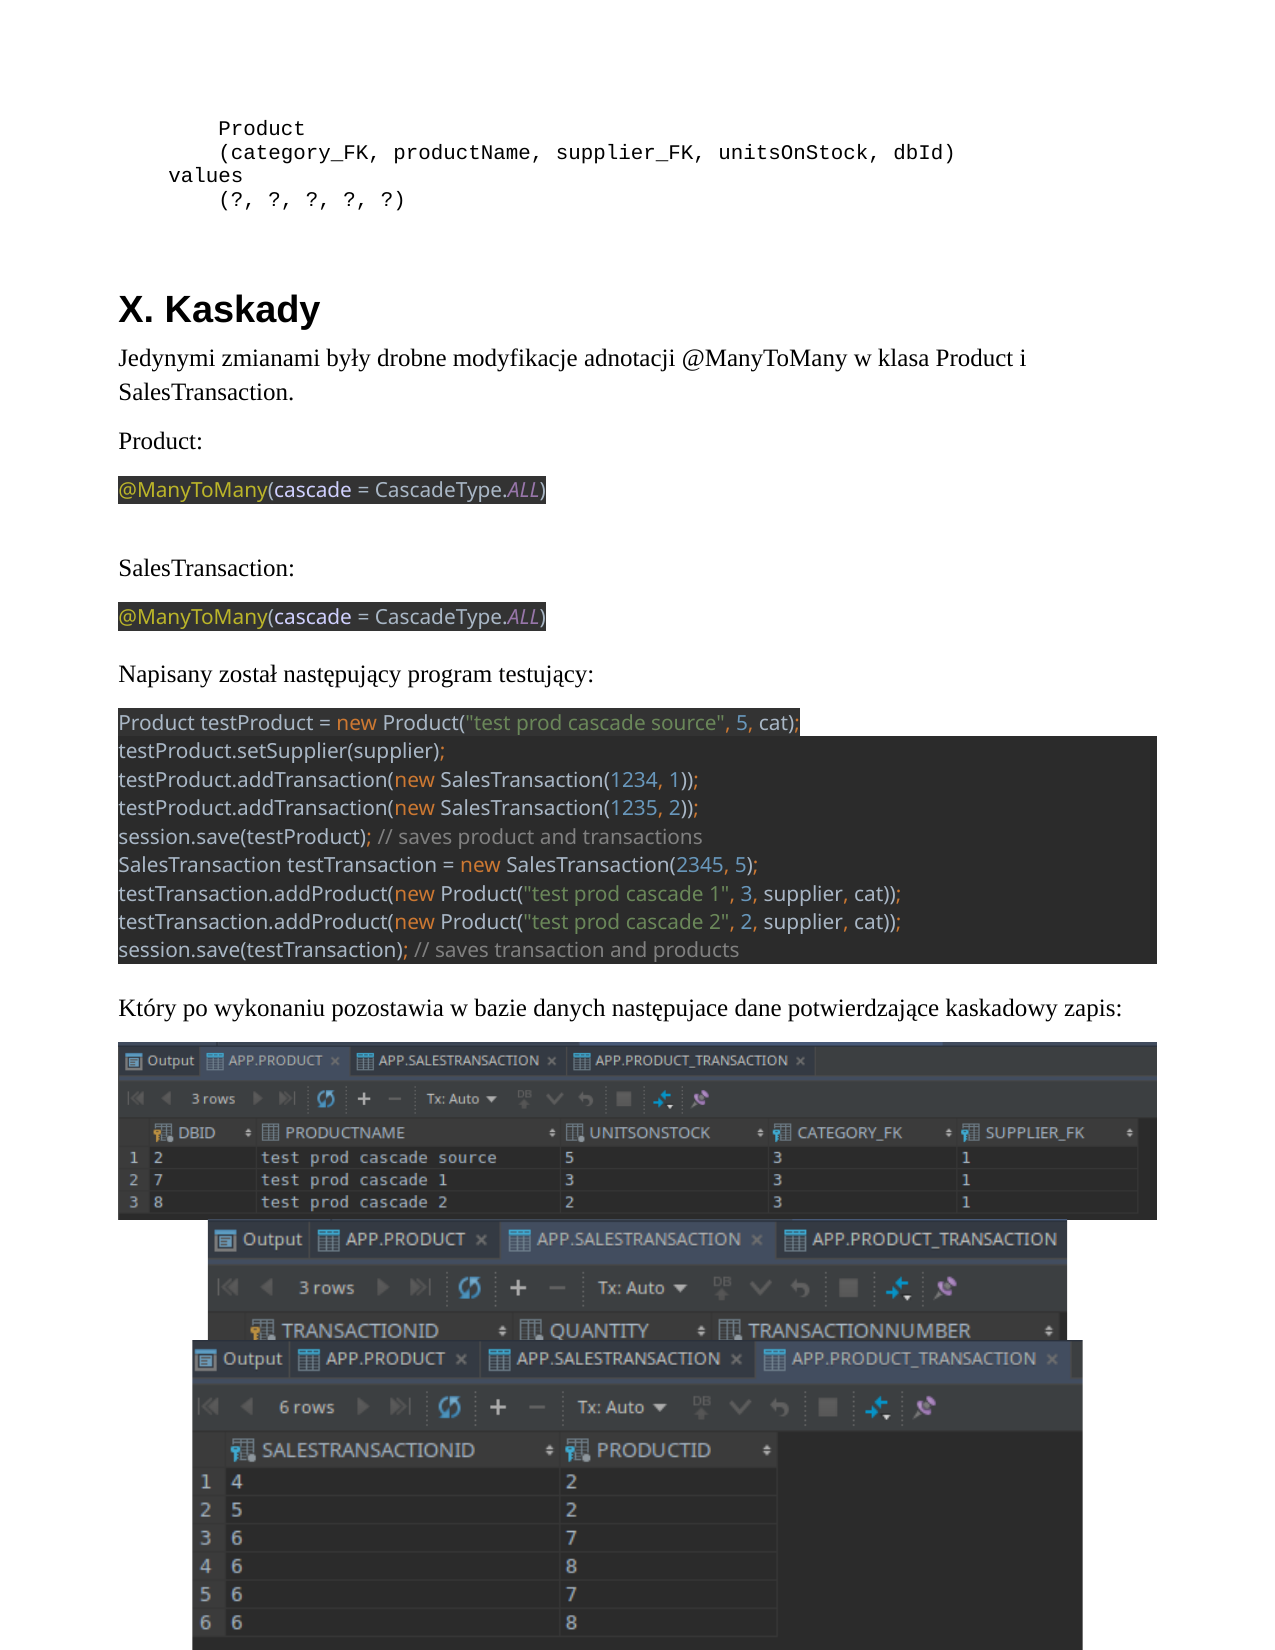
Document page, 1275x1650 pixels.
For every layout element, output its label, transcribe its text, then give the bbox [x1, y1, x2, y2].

text Napisany został następujący program testujący: [118, 659, 1157, 688]
text Product testProduct = new Product("test prod cascade source", 5, cat); [118, 708, 1157, 736]
text testTransaction.addProduct(new Product("test prod cascade 1", 3, supplier, cat)); [118, 879, 1157, 907]
text session.save(testProduct); // saves product and transactions [118, 822, 1157, 850]
subtitle X. Kaskady [118, 287, 1157, 330]
text Który po wykonaniu pozostawia w bazie danych następujace dane potwierdzające kaskadowy zapis: [118, 993, 1157, 1022]
text @ManyToMany(cascade = CascadeType.ALL) [118, 476, 1157, 504]
text values [118, 165, 1157, 189]
text testProduct.addTransaction(new SalesTransaction(1235, 2)); [118, 793, 1157, 822]
text SalesTransaction: [118, 553, 1157, 582]
text testProduct.addTransaction(new SalesTransaction(1234, 1)); [118, 765, 1157, 793]
text SalesTransaction testTransaction = new SalesTransaction(2345, 5); [118, 850, 1157, 879]
text session.save(testTransaction); // saves transaction and products [118, 936, 1157, 964]
text testProduct.setSupplier(supplier); [118, 736, 1157, 765]
text (?, ?, ?, ?, ?) [118, 189, 1157, 213]
text (category_FK, productName, supplier_FK, unitsOnStock, dbId) [118, 142, 1157, 165]
text testTransaction.addProduct(new Product("test prod cascade 2", 2, supplier, cat)); [118, 907, 1157, 936]
picture [118, 1042, 1157, 1650]
text Product [118, 118, 1157, 142]
text @ManyToMany(cascade = CascadeType.ALL) [118, 602, 1157, 631]
text Product: [118, 426, 1157, 455]
text Jedynymi zmianami były drobne modyfikacje adnotacji @ManyToMany w klasa Product i SalesTransaction. [118, 343, 1157, 406]
